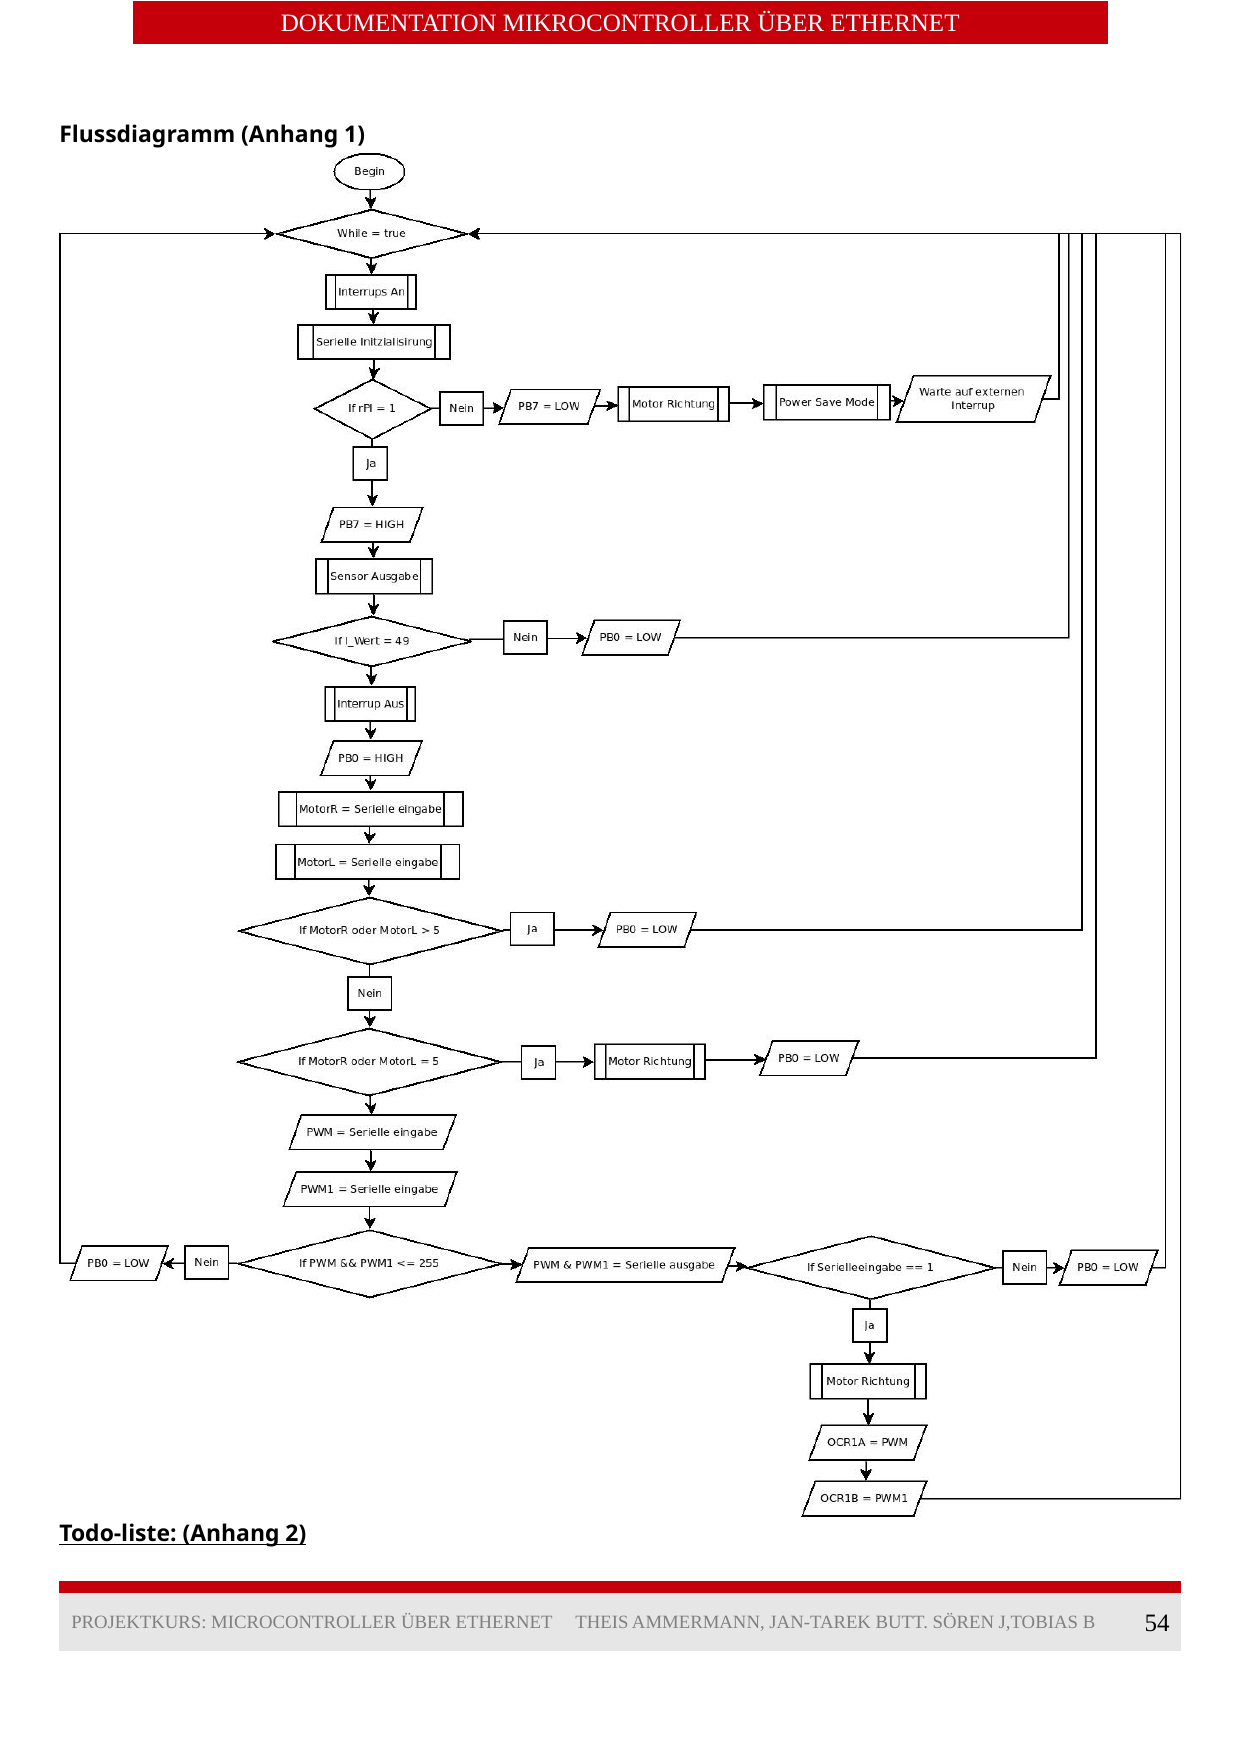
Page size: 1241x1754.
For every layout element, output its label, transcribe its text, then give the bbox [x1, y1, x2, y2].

text Flussdiagramm (Anhang 1) [59, 118, 1181, 149]
text Todo-liste: (Anhang 2) [59, 1518, 1181, 1548]
picture [59, 153, 1182, 1518]
